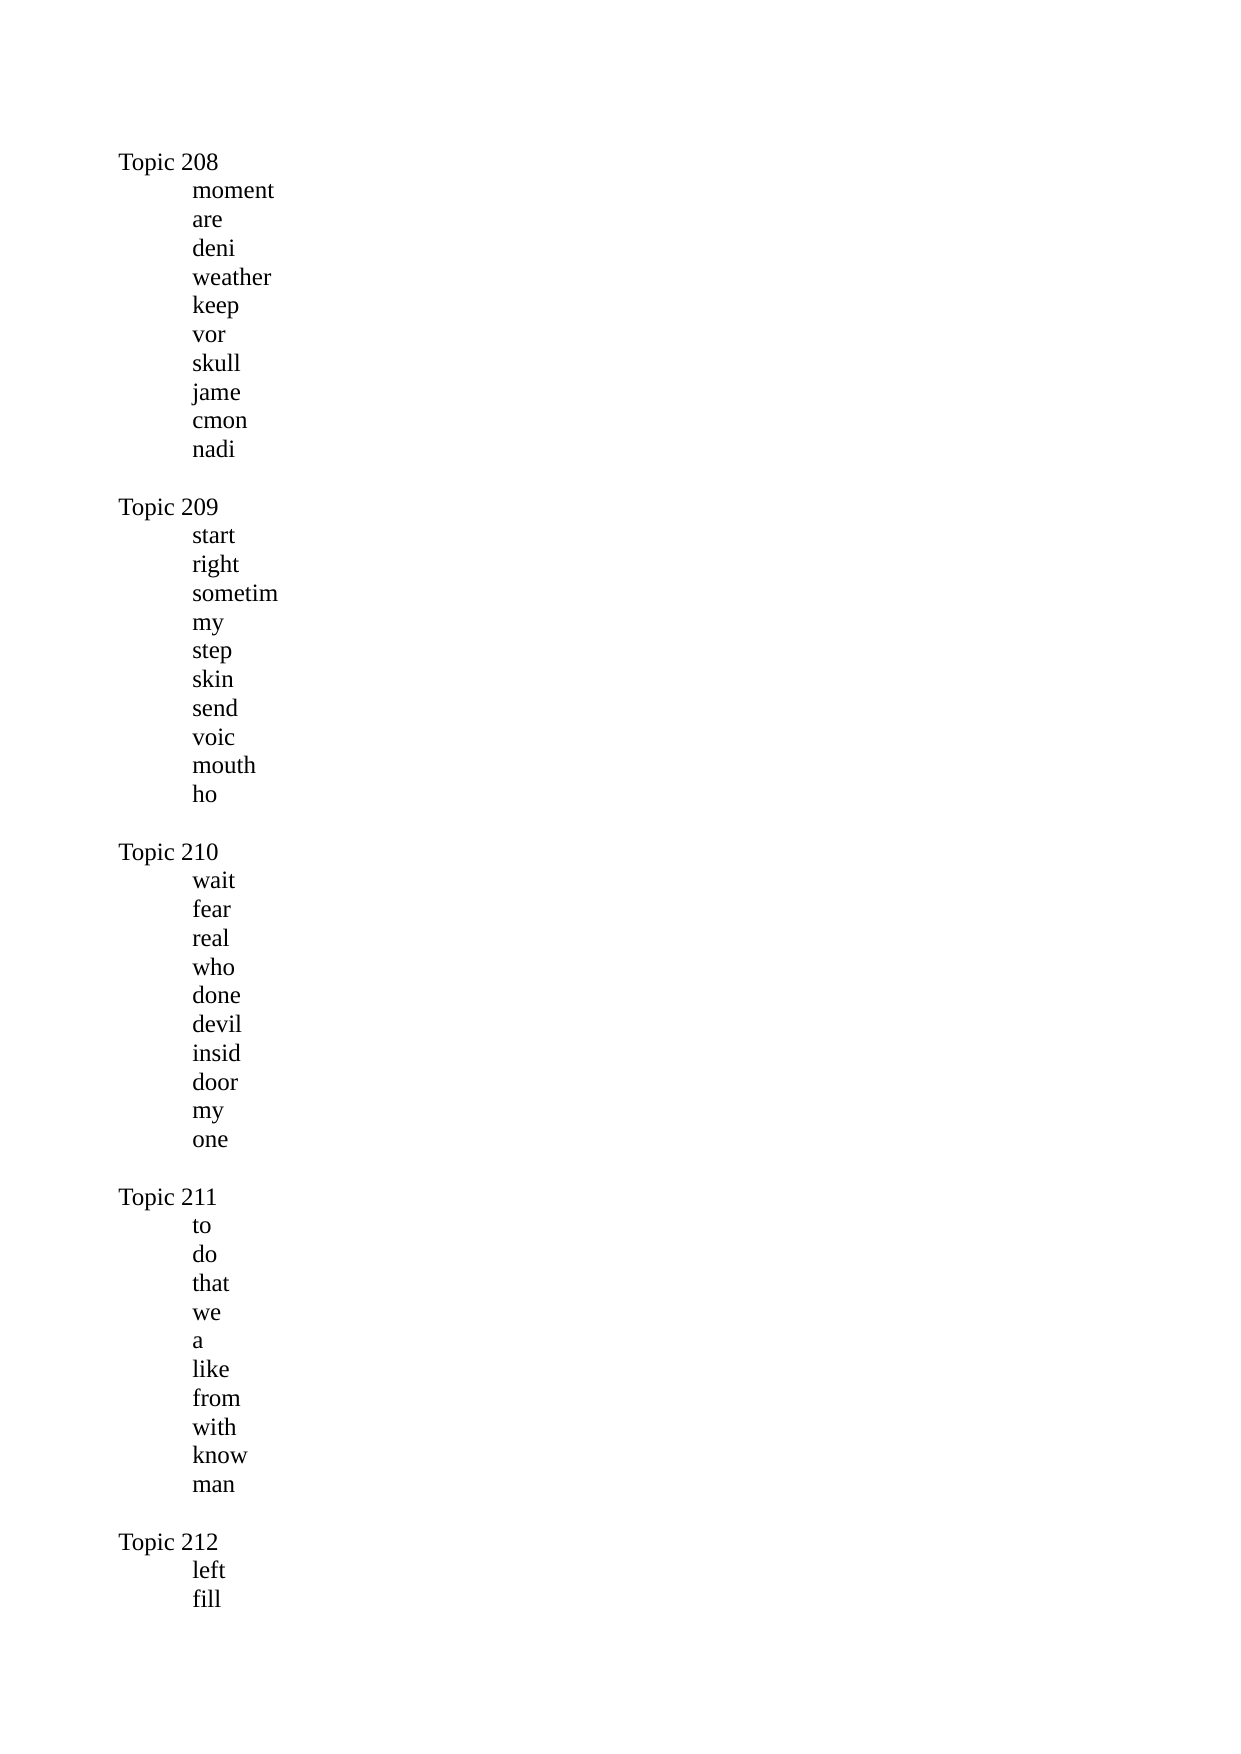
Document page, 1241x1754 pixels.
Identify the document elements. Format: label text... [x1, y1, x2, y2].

text Topic 208 [118, 147, 1122, 176]
text door [118, 1067, 1122, 1096]
text like [118, 1354, 1122, 1383]
text do [118, 1239, 1122, 1268]
text done [118, 981, 1122, 1009]
text right [118, 549, 1122, 578]
text send [118, 693, 1122, 722]
text sometim [118, 578, 1122, 607]
text man [118, 1469, 1122, 1498]
text devil [118, 1009, 1122, 1038]
text my [118, 607, 1122, 636]
text we [118, 1297, 1122, 1326]
text weather [118, 262, 1122, 291]
text who [118, 952, 1122, 981]
text fear [118, 894, 1122, 923]
text skull [118, 348, 1122, 377]
text from [118, 1383, 1122, 1412]
text vor [118, 319, 1122, 348]
text deni [118, 233, 1122, 262]
text start [118, 521, 1122, 549]
text jame [118, 377, 1122, 406]
text skin [118, 664, 1122, 693]
text Topic 210 [118, 837, 1122, 866]
text real [118, 923, 1122, 952]
text are [118, 204, 1122, 233]
text cmon [118, 406, 1122, 434]
text fill [118, 1584, 1122, 1613]
text one [118, 1124, 1122, 1153]
text that [118, 1268, 1122, 1297]
text Topic 211 [118, 1182, 1122, 1211]
text ho [118, 779, 1122, 808]
text Topic 209 [118, 492, 1122, 521]
text my [118, 1096, 1122, 1124]
text Topic 212 [118, 1527, 1122, 1556]
text keep [118, 291, 1122, 319]
text with [118, 1412, 1122, 1441]
text wait [118, 866, 1122, 894]
text insid [118, 1038, 1122, 1067]
text mouth [118, 751, 1122, 779]
text nadi [118, 434, 1122, 463]
text know [118, 1441, 1122, 1469]
text moment [118, 176, 1122, 204]
text a [118, 1326, 1122, 1354]
text voic [118, 722, 1122, 751]
text to [118, 1211, 1122, 1239]
text left [118, 1556, 1122, 1584]
text step [118, 636, 1122, 664]
